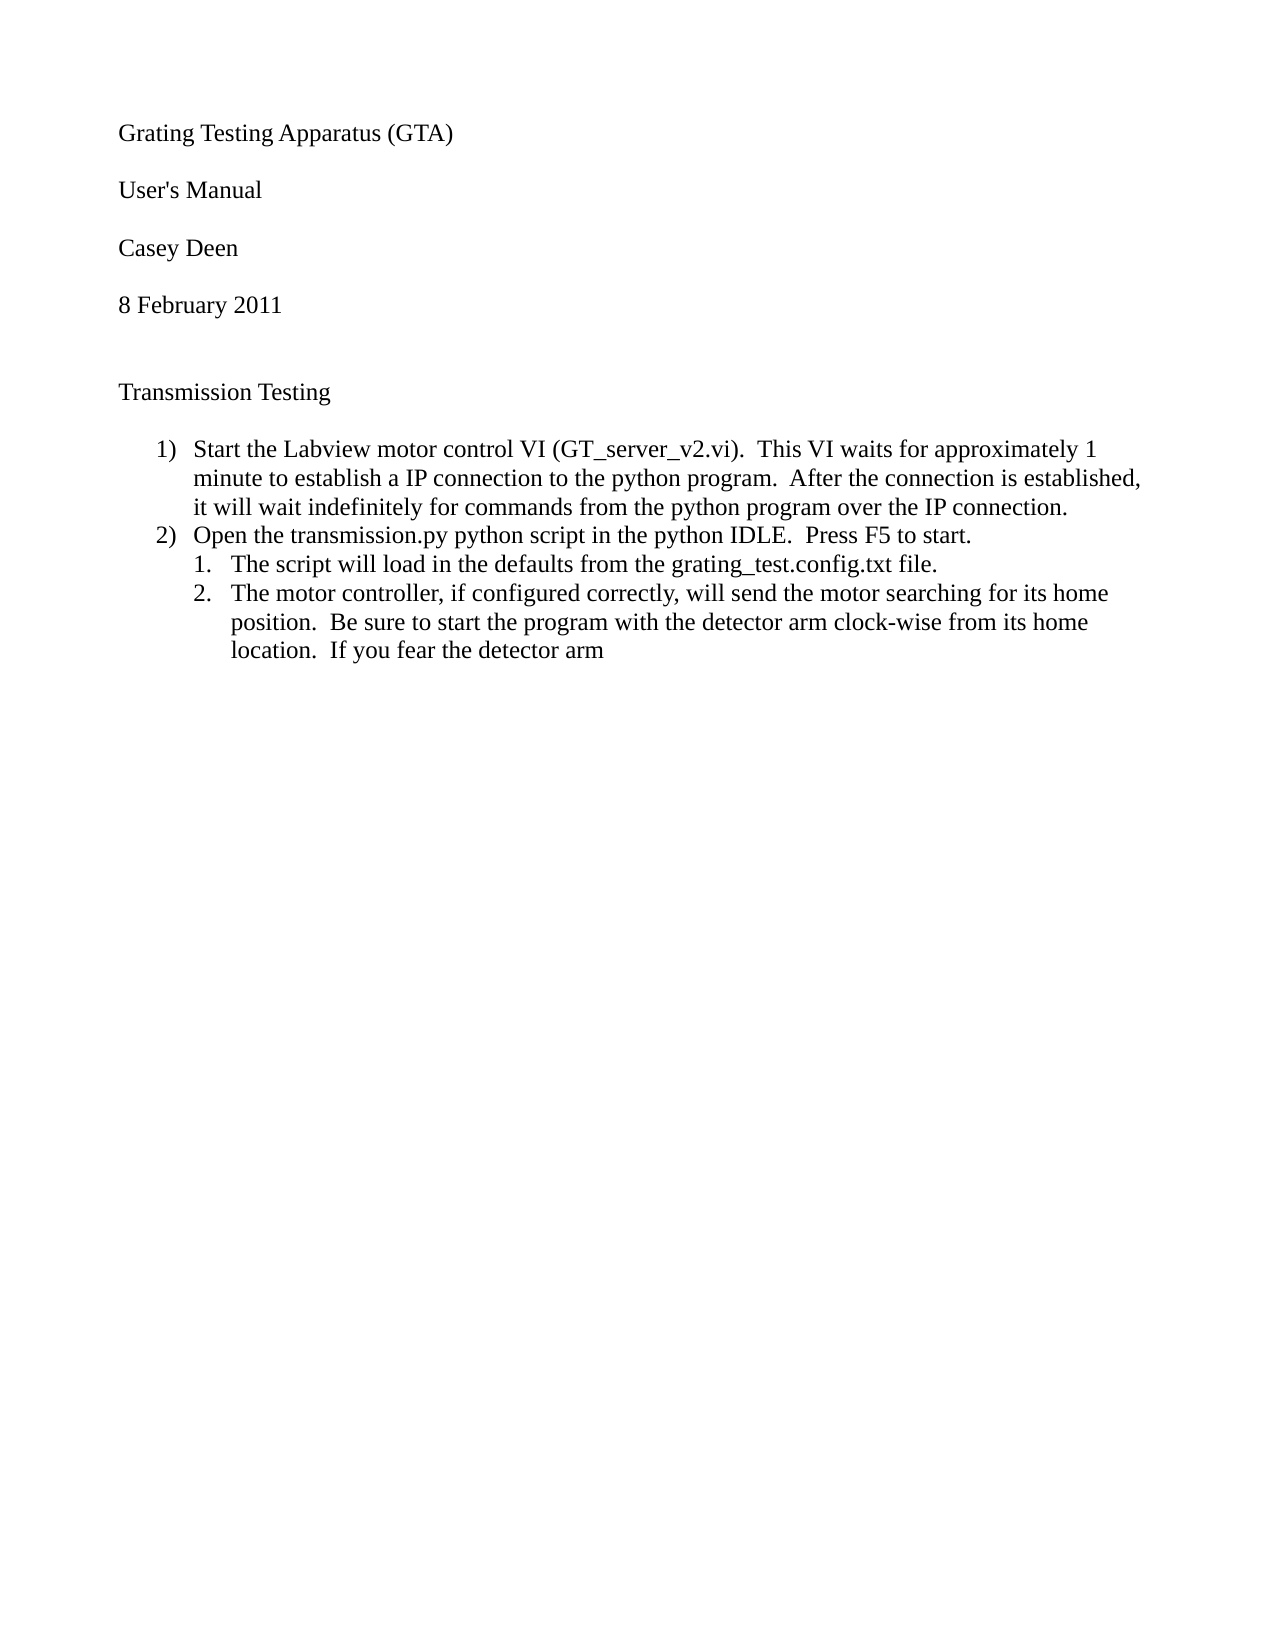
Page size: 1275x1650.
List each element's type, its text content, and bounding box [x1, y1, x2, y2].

list Open the transmission.py python script in the python IDLE. Press F5 to start. [156, 521, 1157, 549]
text Transmission Testing [118, 377, 1157, 406]
list The motor controller, if configured correctly, will send the motor searching for its home position. Be sure to start the program with the detector arm clock-wise from its home location. If you fear the detector arm [193, 578, 1157, 664]
text User's Manual [118, 176, 1157, 204]
text Grating Testing Apparatus (GTA) [118, 118, 1157, 147]
list The script will load in the defaults from the grating_test.config.txt file. [193, 549, 1157, 578]
text Casey Deen [118, 233, 1157, 262]
list Start the Labview motor control VI (GT_server_v2.vi). This VI waits for approximately 1 minute to establish a IP connection to the python program. After the connection is established, it will wait indefinitely for commands from the python program over the IP connection. [156, 434, 1157, 521]
text 8 February 2011 [118, 291, 1157, 319]
